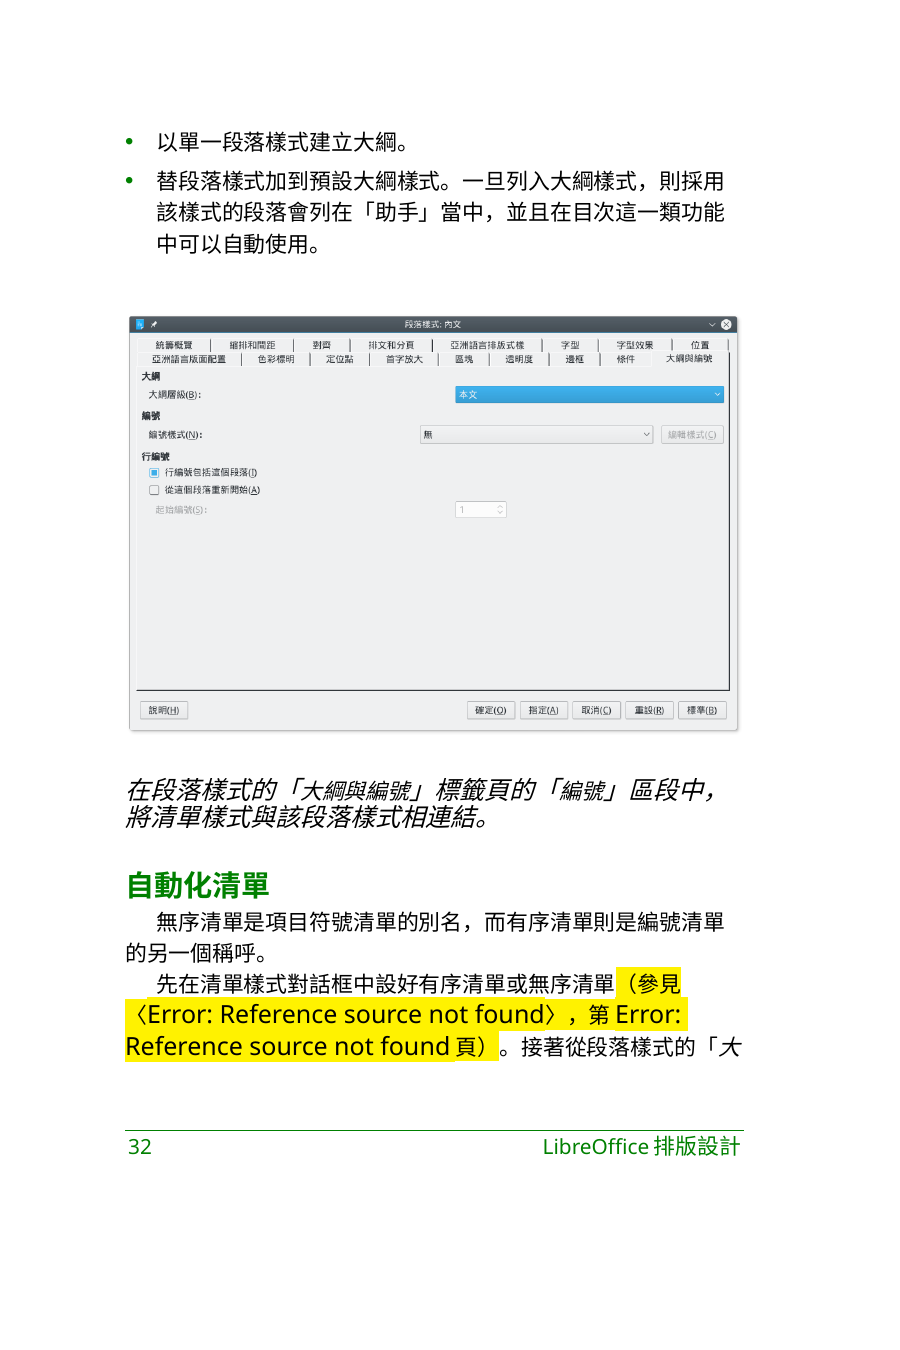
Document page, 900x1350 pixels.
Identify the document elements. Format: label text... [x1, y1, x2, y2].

text 先在清單樣式對話框中設好有序清單或無序清單（參見〈錯誤：找不到參照來源〉，第錯誤：找不到參照來源頁）。接著從段落樣式的「大綱與編號」標籤頁「編號樣式」欄位中，將清單樣式與該段落樣式連結。 [125, 968, 744, 1061]
list 替段落樣式加到預設大綱樣式。一旦列入大綱樣式，則採用該樣式的段落會列在「助手」當中，並且在目次這一類功能中可以自動使用。 [125, 164, 744, 258]
table_cell 在段落樣式的「大綱與編號」標籤頁的「編號」區段中，將清單樣式與該段落樣式相連結。 [125, 770, 744, 832]
table_header [125, 282, 744, 312]
picture [125, 312, 744, 737]
list 以單一段落樣式建立大綱。 [125, 125, 744, 156]
table_header [125, 737, 744, 770]
text 無序清單是項目符號清單的別名，而有序清單則是編號清單的另一個稱呼。 [125, 905, 744, 968]
subtitle 自動化清單 [125, 863, 744, 905]
